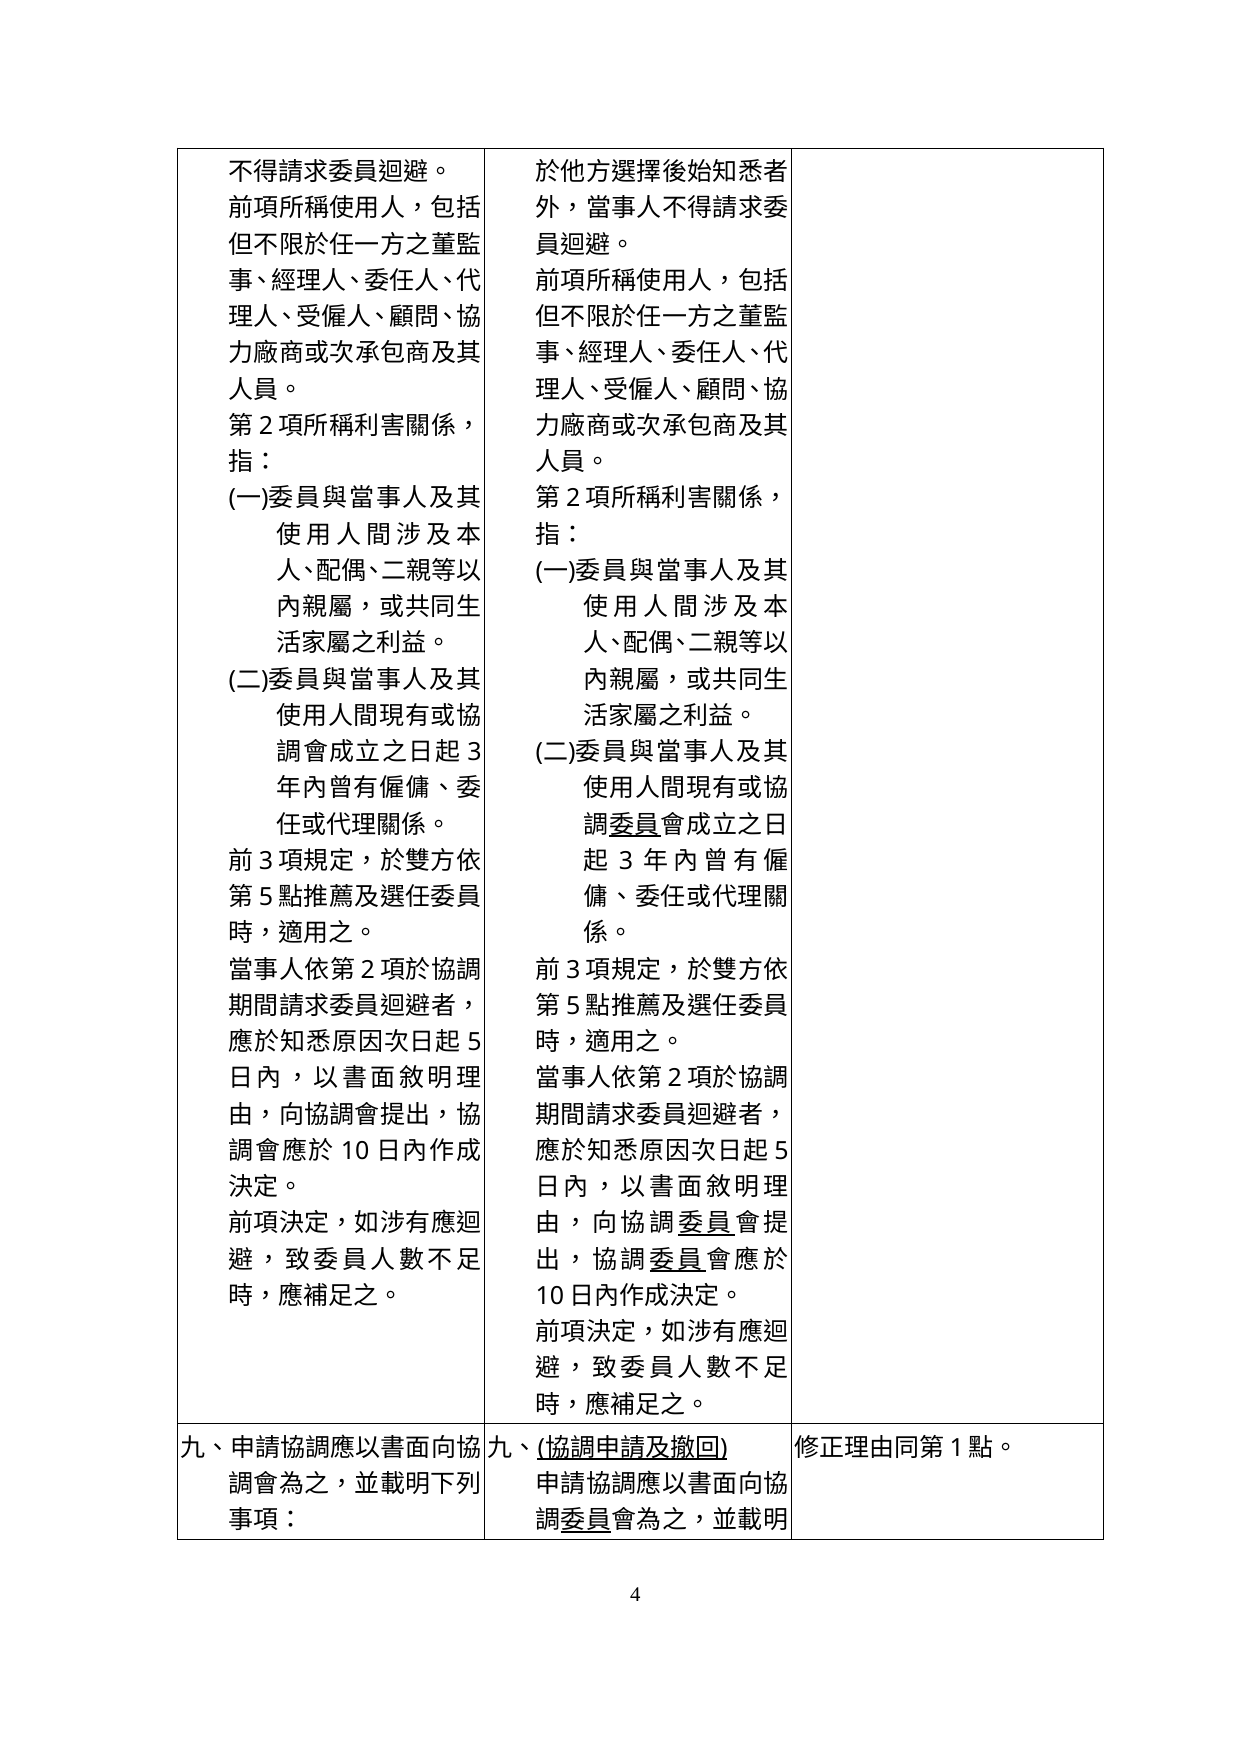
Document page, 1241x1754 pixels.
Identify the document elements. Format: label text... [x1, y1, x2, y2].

table_cell [792, 149, 1103, 1423]
table_cell 於他方選擇後始知悉者外，當事人不得請求委員迴避。 前項所稱使用人，包括但不限於任一方之董監事、經理人、委任人、代理人、受僱人、顧問、協力廠商或次承包商及其人員。 第2項所稱利害關係，指： 委員與當事人及其使用人間涉及本人、配偶、二親等以內親屬，或共同生活家屬之利益。 委員與當事人及其使用人間現有或協調委員會成立之日起3年內曾有僱傭、委任或代理關係。 前3項規定，於雙方依第5點推薦及選任委員時，適用之。 當事人依第2項於協調期間請求委員迴避者，應於知悉原因次日起5日內，以書面敘明理由，向協調委員會提出，協調委員會應於10日內作成決定。 前項決定，如涉有應迴避，致委員人數不足時，應補足之。 [485, 149, 791, 1423]
table_cell 不得請求委員迴避。 前項所稱使用人，包括但不限於任一方之董監事、經理人、委任人、代理人、受僱人、顧問、協力廠商或次承包商及其人員。 第2項所稱利害關係，指： 委員與當事人及其使用人間涉及本人、配偶、二親等以內親屬，或共同生活家屬之利益。 委員與當事人及其使用人間現有或協調會成立之日起3年內曾有僱傭、委任或代理關係。 前3項規定，於雙方依第5點推薦及選任委員時，適用之。 當事人依第2項於協調期間請求委員迴避者，應於知悉原因次日起5日內，以書面敘明理由，向協調會提出，協調會應於10日內作成決定。 前項決定，如涉有應迴避，致委員人數不足時，應補足之。 [178, 149, 484, 1423]
table_cell 申請協調應以書面向協調會為之，並載明下列事項： [178, 1424, 484, 1539]
table_cell 修正理由同第1點。 [792, 1424, 1103, 1539]
table_cell 九、(協調申請及撤回) 申請協調應以書面向協調委員會為之，並載明 [485, 1424, 791, 1539]
